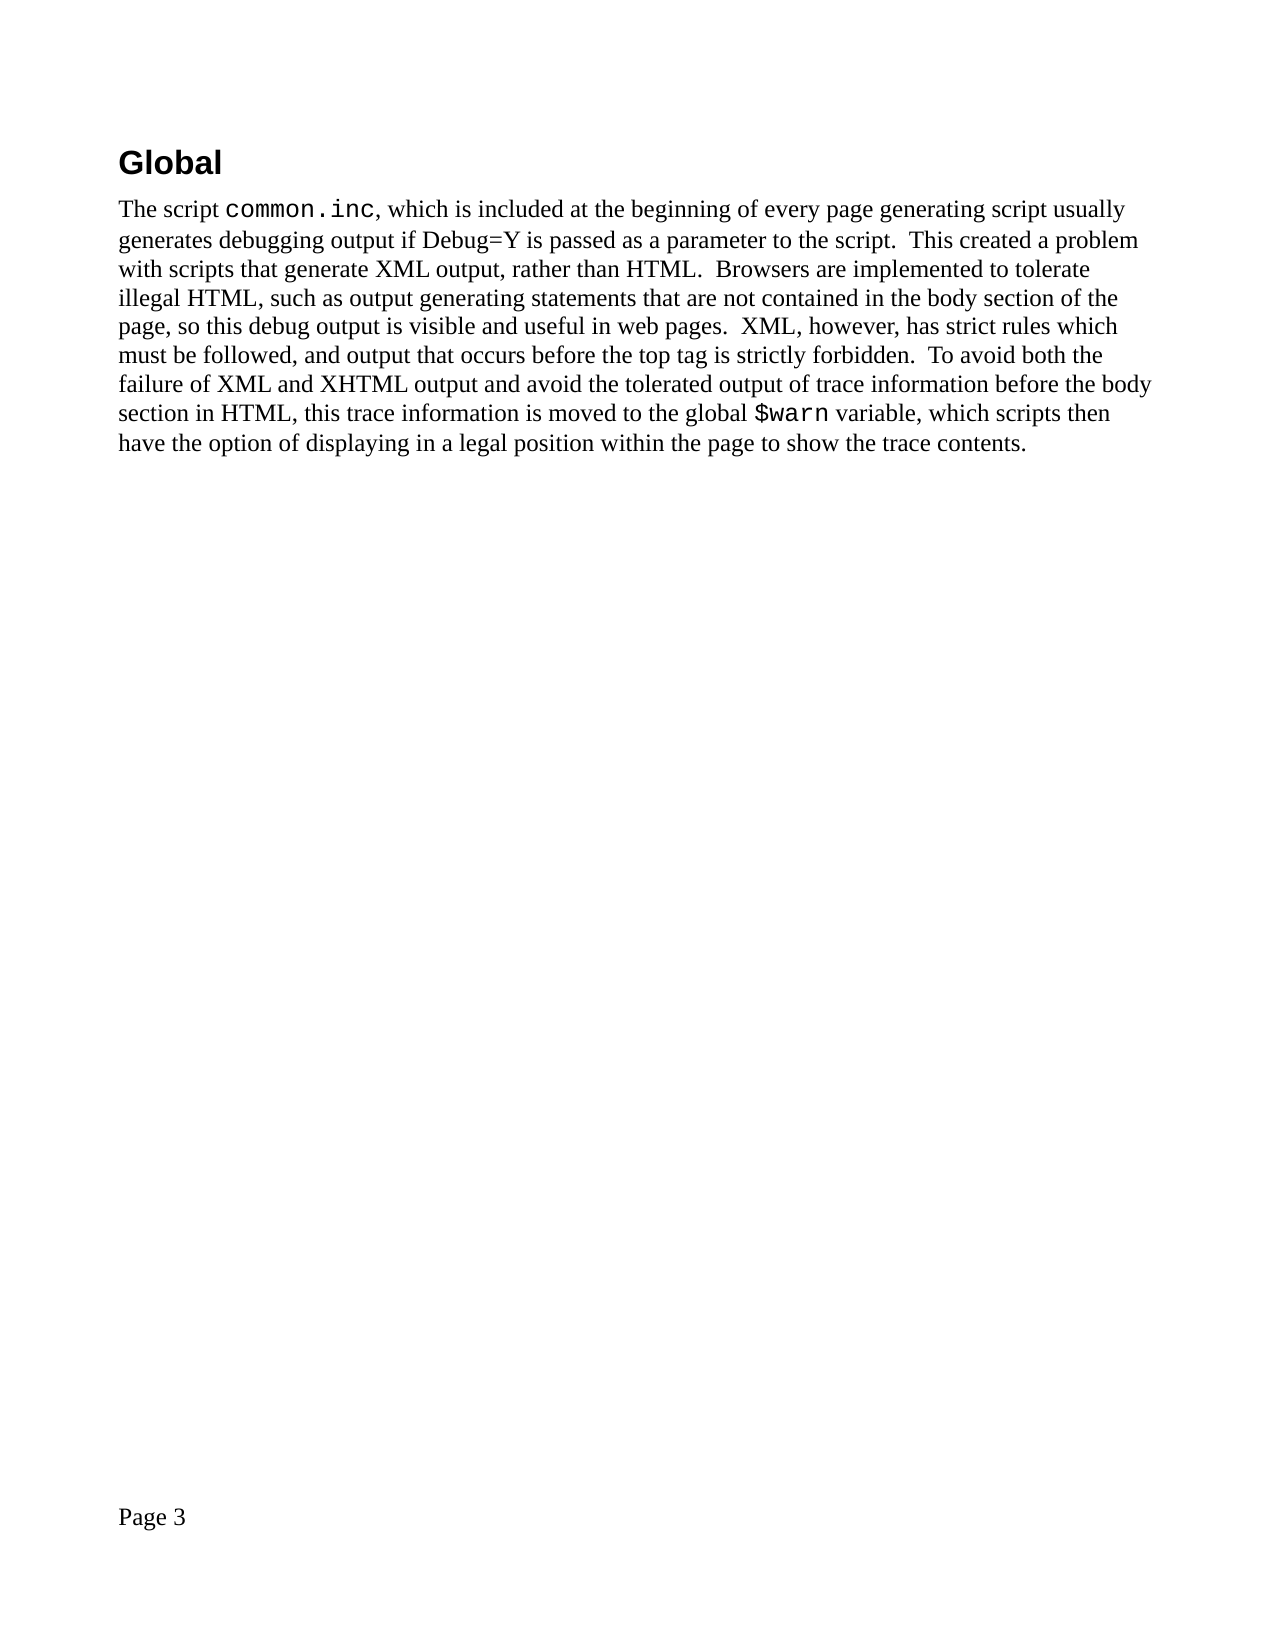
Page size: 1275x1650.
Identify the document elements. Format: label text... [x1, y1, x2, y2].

text The script common.inc, which is included at the beginning of every page generating script usually generates debugging output if Debug=Y is passed as a parameter to the script. This created a problem with scripts that generate XML output, rather than HTML. Browsers are implemented to tolerate illegal HTML, such as output generating statements that are not contained in the body section of the page, so this debug output is visible and useful in web pages. XML, however, has strict rules which must be followed, and output that occurs before the top tag is strictly forbidden. To avoid both the failure of XML and XHTML output and avoid the tolerated output of trace information before the body section in HTML, this trace information is moved to the global $warn variable, which scripts then have the option of displaying in a legal position within the page to show the trace contents. [118, 194, 1157, 457]
subtitle Global [118, 143, 1157, 182]
